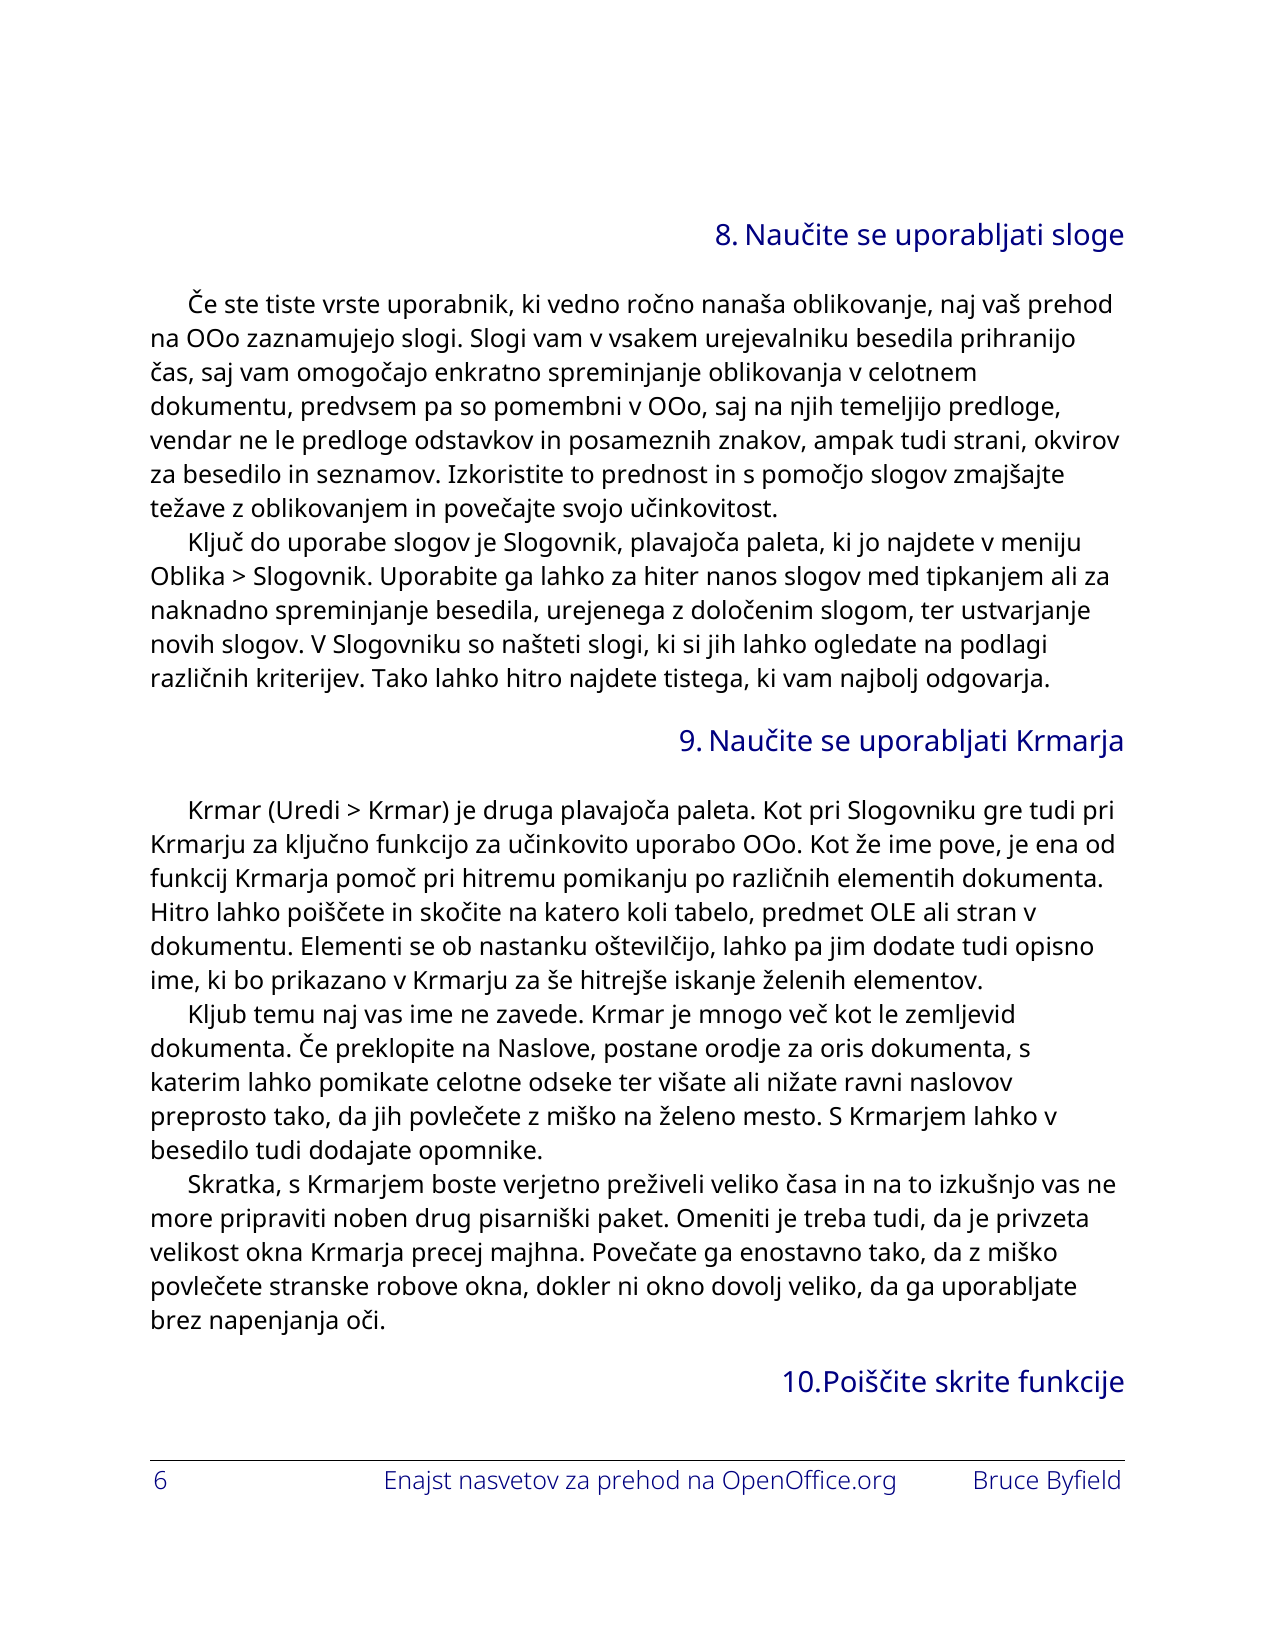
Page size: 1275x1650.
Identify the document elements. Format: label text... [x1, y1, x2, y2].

text Skratka, s Krmarjem boste verjetno preživeli veliko časa in na to izkušnjo vas ne more pripraviti noben drug pisarniški paket. Omeniti je treba tudi, da je privzeta velikost okna Krmarja precej majhna. Povečate ga enostavno tako, da z miško povlečete stranske robove okna, dokler ni okno dovolj veliko, da ga uporabljate brez napenjanja oči. [150, 1167, 1125, 1337]
subtitle Poiščite skrite funkcije [150, 1362, 1125, 1401]
text Ključ do uporabe slogov je Slogovnik, plavajoča paleta, ki jo najdete v meniju Oblika > Slogovnik. Uporabite ga lahko za hiter nanos slogov med tipkanjem ali za naknadno spreminjanje besedila, urejenega z določenim slogom, ter ustvarjanje novih slogov. V Slogovniku so našteti slogi, ki si jih lahko ogledate na podlagi različnih kriterijev. Tako lahko hitro najdete tistega, ki vam najbolj odgovarja. [150, 525, 1125, 695]
text Če ste tiste vrste uporabnik, ki vedno ročno nanaša oblikovanje, naj vaš prehod na OOo zaznamujejo slogi. Slogi vam v vsakem urejevalniku besedila prihranijo čas, saj vam omogočajo enkratno spreminjanje oblikovanja v celotnem dokumentu, predvsem pa so pomembni v OOo, saj na njih temeljijo predloge, vendar ne le predloge odstavkov in posameznih znakov, ampak tudi strani, okvirov za besedilo in seznamov. Izkoristite to prednost in s pomočjo slogov zmajšajte težave z oblikovanjem in povečajte svojo učinkovitost. [150, 287, 1125, 525]
subtitle Naučite se uporabljati sloge [150, 214, 1125, 253]
subtitle Naučite se uporabljati Krmarja [150, 720, 1125, 759]
text Kljub temu naj vas ime ne zavede. Krmar je mnogo več kot le zemljevid dokumenta. Če preklopite na Naslove, postane orodje za oris dokumenta, s katerim lahko pomikate celotne odseke ter višate ali nižate ravni naslovov preprosto tako, da jih povlečete z miško na želeno mesto. S Krmarjem lahko v besedilo tudi dodajate opomnike. [150, 997, 1125, 1167]
text Krmar (Uredi > Krmar) je druga plavajoča paleta. Kot pri Slogovniku gre tudi pri Krmarju za ključno funkcijo za učinkovito uporabo OOo. Kot že ime pove, je ena od funkcij Krmarja pomoč pri hitremu pomikanju po različnih elementih dokumenta. Hitro lahko poiščete in skočite na katero koli tabelo, predmet OLE ali stran v dokumentu. Elementi se ob nastanku oštevilčijo, lahko pa jim dodate tudi opisno ime, ki bo prikazano v Krmarju za še hitrejše iskanje želenih elementov. [150, 793, 1125, 997]
